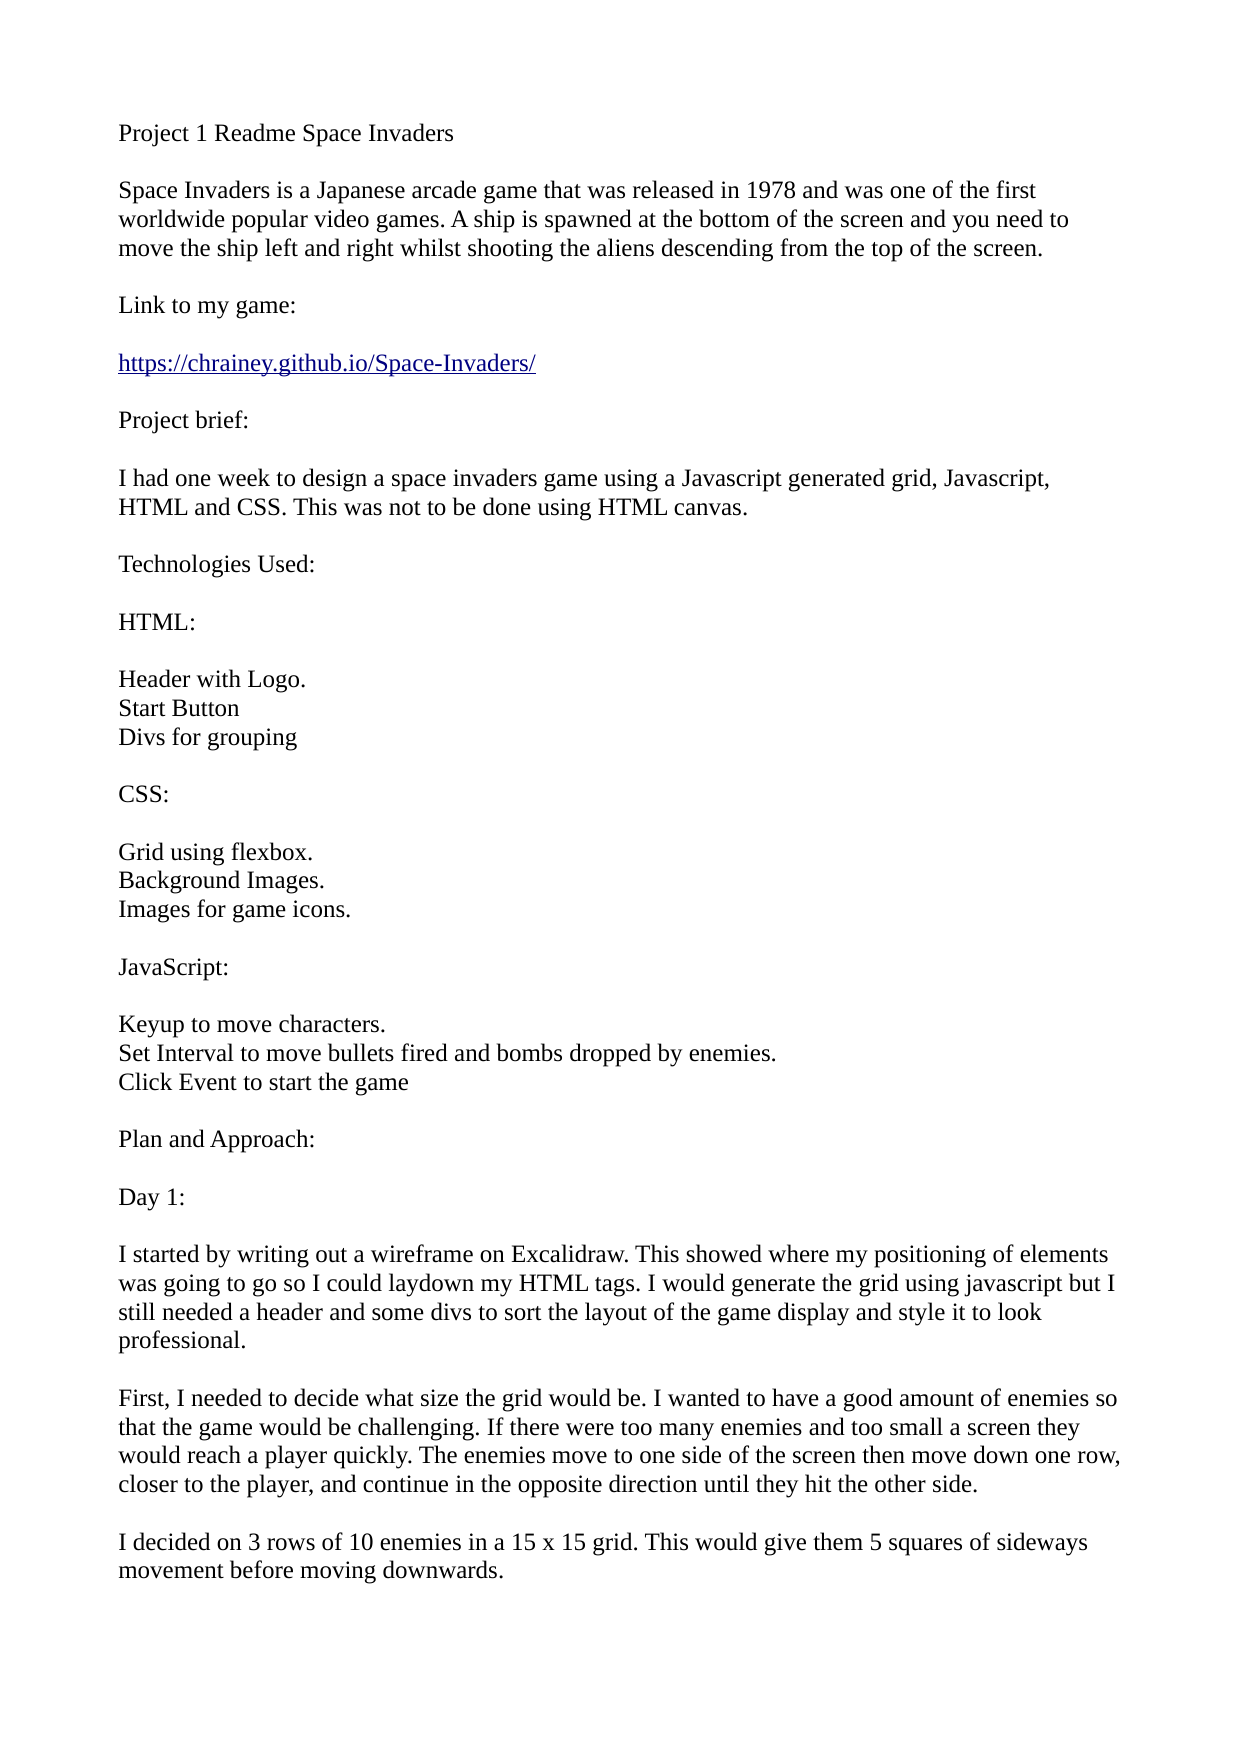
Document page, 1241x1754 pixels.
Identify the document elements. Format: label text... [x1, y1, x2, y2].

text Click Event to start the game [118, 1067, 1122, 1096]
text Start Button [118, 693, 1122, 722]
text Images for game icons. [118, 894, 1122, 923]
text I decided on 3 rows of 10 enemies in a 15 x 15 grid. This would give them 5 squares of sideways movement before moving downwards. [118, 1527, 1122, 1584]
text HTML: [118, 607, 1122, 636]
text Space Invaders is a Japanese arcade game that was released in 1978 and was one of the first worldwide popular video games. A ship is spawned at the bottom of the screen and you need to move the ship left and right whilst shooting the aliens descending from the top of the screen. [118, 176, 1122, 262]
text CSS: [118, 779, 1122, 808]
text Background Images. [118, 866, 1122, 894]
text Keyup to move characters. [118, 1009, 1122, 1038]
text Day 1: [118, 1182, 1122, 1211]
text JavaScript: [118, 952, 1122, 981]
text Divs for grouping [118, 722, 1122, 751]
text Technologies Used: [118, 549, 1122, 578]
text Header with Logo. [118, 664, 1122, 693]
text Grid using flexbox. [118, 837, 1122, 866]
text I had one week to design a space invaders game using a Javascript generated grid, Javascript, HTML and CSS. This was not to be done using HTML canvas. [118, 463, 1122, 521]
text First, I needed to decide what size the grid would be. I wanted to have a good amount of enemies so that the game would be challenging. If there were too many enemies and too small a screen they would reach a player quickly. The enemies move to one side of the screen then move down one row, closer to the player, and continue in the opposite direction until they hit the other side. [118, 1383, 1122, 1498]
text https://chrainey.github.io/Space-Invaders/ [118, 348, 1122, 377]
text Set Interval to move bullets fired and bombs dropped by enemies. [118, 1038, 1122, 1067]
text Project 1 Readme Space Invaders [118, 118, 1122, 147]
text Link to my game: [118, 291, 1122, 319]
text I started by writing out a wireframe on Excalidraw. This showed where my positioning of elements was going to go so I could laydown my HTML tags. I would generate the grid using javascript but I still needed a header and some divs to sort the layout of the game display and style it to look professional. [118, 1239, 1122, 1354]
text Plan and Approach: [118, 1124, 1122, 1153]
text Project brief: [118, 406, 1122, 434]
